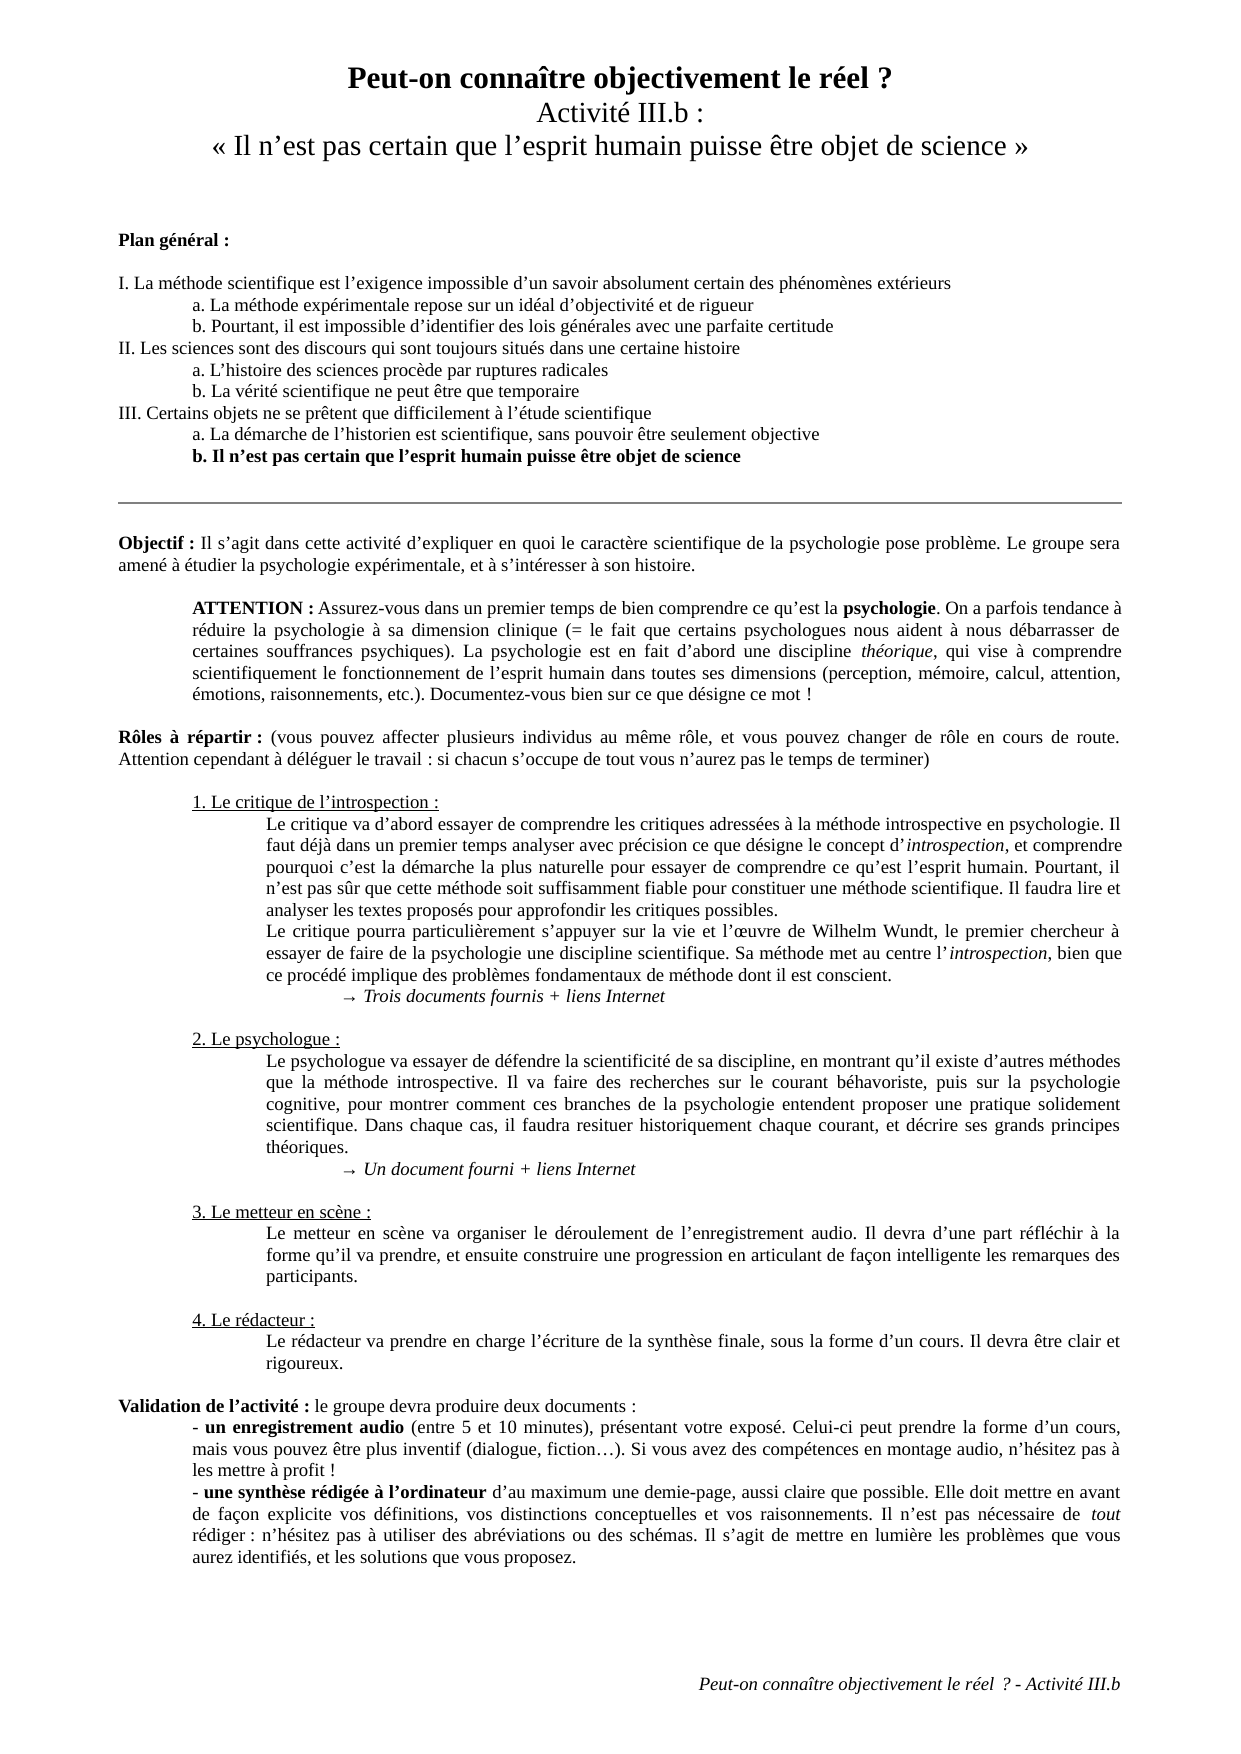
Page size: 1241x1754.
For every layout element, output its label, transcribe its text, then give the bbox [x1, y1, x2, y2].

text 1. Le critique de l’introspection : [192, 791, 1122, 812]
text Le critique va d’abord essayer de comprendre les critiques adressées à la méthode introspective en psychologie. Il faut déjà dans un premier temps analyser avec précision ce que désigne le concept d’introspection, et comprendre pourquoi c’est la démarche la plus naturelle pour essayer de comprendre ce qu’est l’esprit humain. Pourtant, il n’est pas sûr que cette méthode soit suffisamment fiable pour constituer une méthode scientifique. Il faudra lire et analyser les textes proposés pour approfondir les critiques possibles. [266, 812, 1122, 920]
text Activité III.b : [118, 95, 1122, 128]
text - une synthèse rédigée à l’ordinateur d’au maximum une demie-page, aussi claire que possible. Elle doit mettre en avant de façon explicite vos définitions, vos distinctions conceptuelles et vos raisonnements. Il n’est pas nécessaire de tout rédiger : n’hésitez pas à utiliser des abréviations ou des schémas. Il s’agit de mettre en lumière les problèmes que vous aurez identifiés, et les solutions que vous proposez. [192, 1481, 1122, 1567]
text III. Certains objets ne se prêtent que difficilement à l’étude scientifique [118, 402, 1122, 423]
text Le metteur en scène va organiser le déroulement de l’enregistrement audio. Il devra d’une part réfléchir à la forme qu’il va prendre, et ensuite construire une progression en articulant de façon intelligente les remarques des participants. [266, 1222, 1122, 1287]
text Objectif : Il s’agit dans cette activité d’expliquer en quoi le caractère scientifique de la psychologie pose problème. Le groupe sera amené à étudier la psychologie expérimentale, et à s’intéresser à son histoire. [118, 532, 1122, 575]
text Le psychologue va essayer de défendre la scientificité de sa discipline, en montrant qu’il existe d’autres méthodes que la méthode introspective. Il va faire des recherches sur le courant béhavoriste, puis sur la psychologie cognitive, pour montrer comment ces branches de la psychologie entendent proposer une pratique solidement scientifique. Dans chaque cas, il faudra resituer historiquement chaque courant, et décrire ses grands principes théoriques. [266, 1050, 1122, 1157]
text Rôles à répartir : (vous pouvez affecter plusieurs individus au même rôle, et vous pouvez changer de rôle en cours de route. Attention cependant à déléguer le travail : si chacun s’occupe de tout vous n’aurez pas le temps de terminer) [118, 726, 1122, 769]
text - un enregistrement audio (entre 5 et 10 minutes), présentant votre exposé. Celui-ci peut prendre la forme d’un cours, mais vous pouvez être plus inventif (dialogue, fiction…). Si vous avez des compétences en montage audio, n’hésitez pas à les mettre à profit ! [192, 1416, 1122, 1481]
text b. Il n’est pas certain que l’esprit humain puisse être objet de science [192, 445, 1122, 466]
text 4. Le rédacteur : [192, 1308, 1122, 1330]
text 2. Le psychologue : [192, 1028, 1122, 1050]
text 3. Le metteur en scène : [192, 1201, 1122, 1222]
text b. La vérité scientifique ne peut être que temporaire [192, 380, 1122, 402]
text Plan général : [118, 229, 1122, 251]
text Le rédacteur va prendre en charge l’écriture de la synthèse finale, sous la forme d’un cours. Il devra être clair et rigoureux. [266, 1330, 1122, 1373]
text I. La méthode scientifique est l’exigence impossible d’un savoir absolument certain des phénomènes extérieurs [118, 272, 1122, 294]
text a. L’histoire des sciences procède par ruptures radicales [192, 358, 1122, 380]
text a. La démarche de l’historien est scientifique, sans pouvoir être seulement objective [192, 423, 1122, 445]
text a. La méthode expérimentale repose sur un idéal d’objectivité et de rigueur [192, 294, 1122, 315]
text Le critique pourra particulièrement s’appuyer sur la vie et l’œuvre de Wilhelm Wundt, le premier chercheur à essayer de faire de la psychologie une discipline scientifique. Sa méthode met au centre l’introspection, bien que ce procédé implique des problèmes fondamentaux de méthode dont il est conscient. [266, 920, 1122, 985]
text b. Pourtant, il est impossible d’identifier des lois générales avec une parfaite certitude [192, 315, 1122, 337]
text ATTENTION : Assurez-vous dans un premier temps de bien comprendre ce qu’est la psychologie. On a parfois tendance à réduire la psychologie à sa dimension clinique (= le fait que certains psychologues nous aident à nous débarrasser de certaines souffrances psychiques). La psychologie est en fait d’abord une discipline théorique, qui vise à comprendre scientifiquement le fonctionnement de l’esprit humain dans toutes ses dimensions (perception, mémoire, calcul, attention, émotions, raisonnements, etc.). Documentez-vous bien sur ce que désigne ce mot ! [192, 597, 1122, 705]
text → Un document fourni + liens Internet [340, 1157, 1122, 1179]
text → Trois documents fournis + liens Internet [340, 985, 1122, 1007]
text « Il n’est pas certain que l’esprit humain puisse être objet de science » [118, 128, 1122, 162]
text II. Les sciences sont des discours qui sont toujours situés dans une certaine histoire [118, 337, 1122, 358]
text Validation de l’activité : le groupe devra produire deux documents : [118, 1395, 1122, 1416]
text Peut-on connaître objectivement le réel ? [118, 59, 1122, 95]
